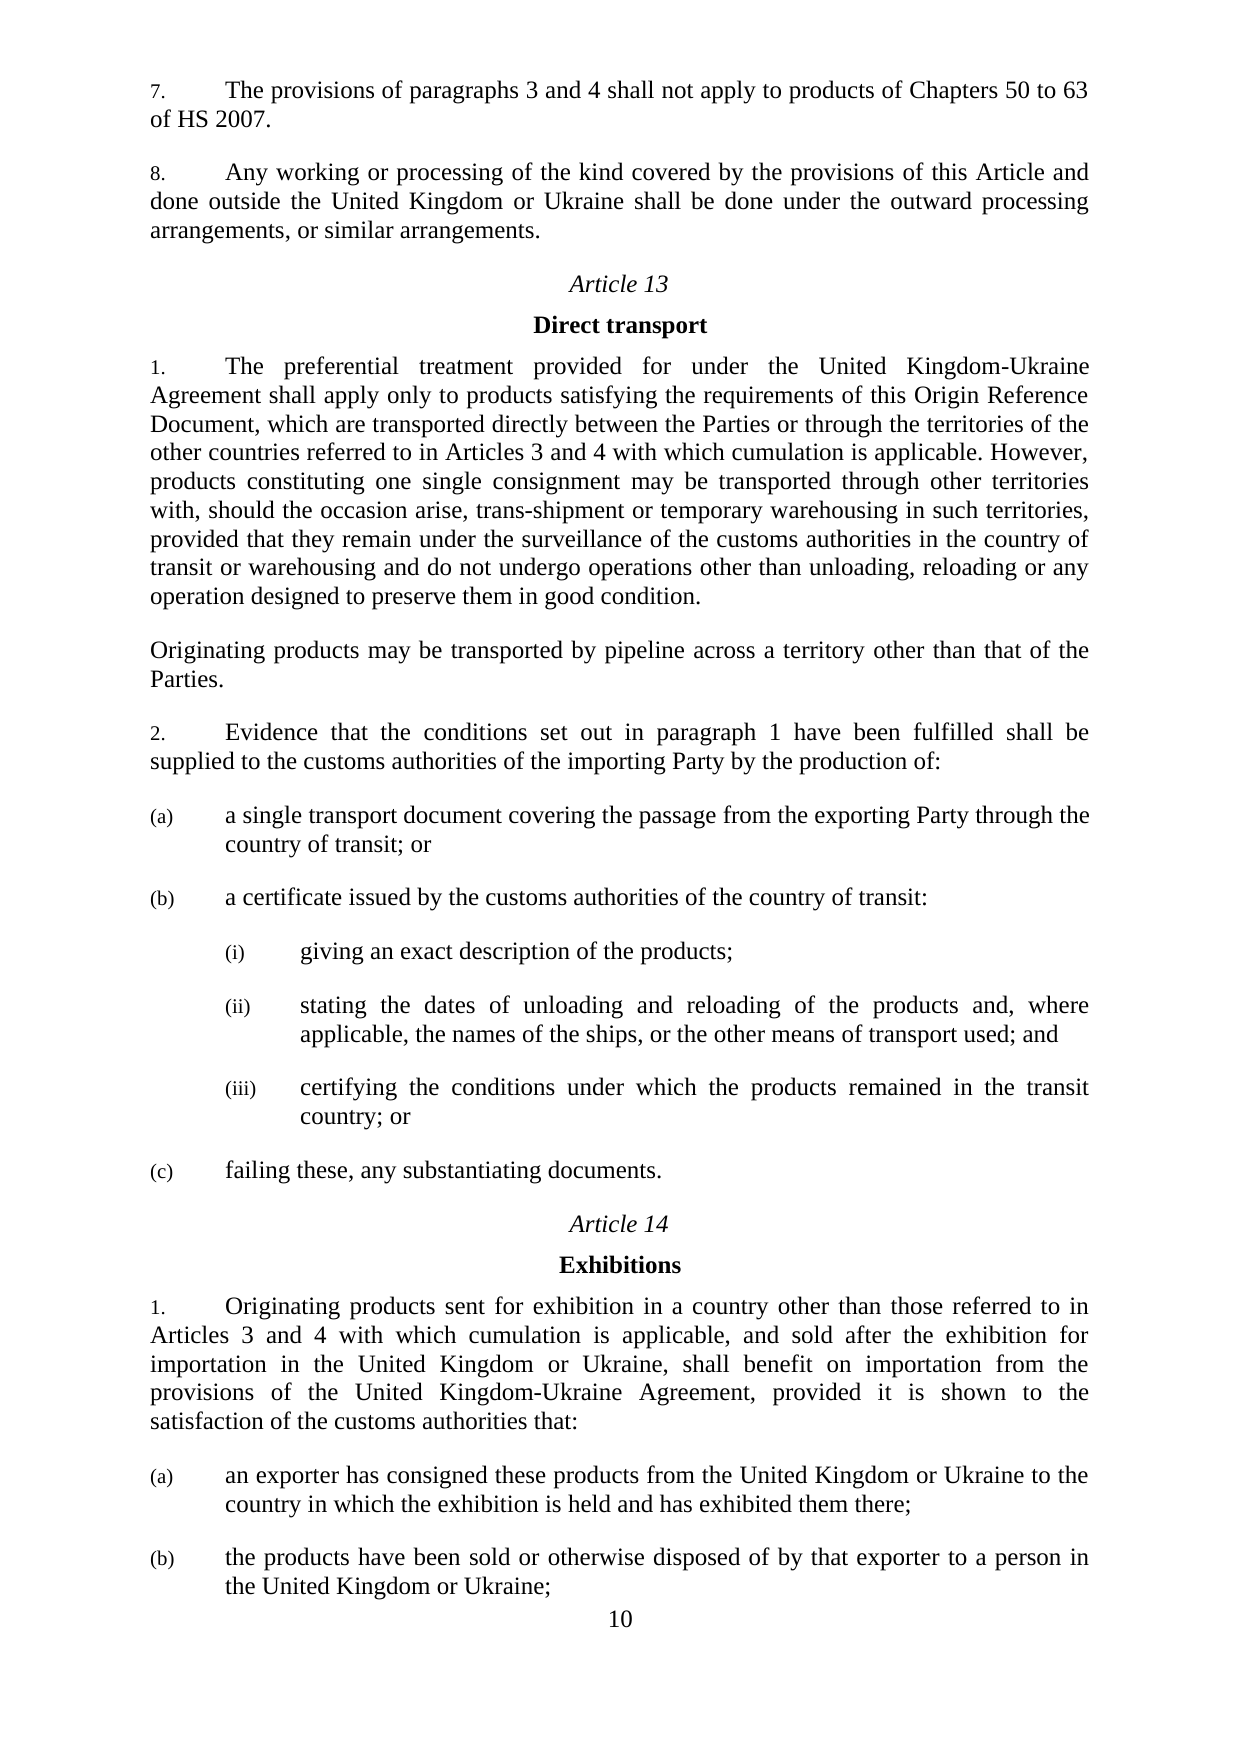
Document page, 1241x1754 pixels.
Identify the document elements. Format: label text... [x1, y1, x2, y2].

list Evidence that the conditions set out in paragraph 1 have been fulfilled shall be supplied to the customs authorities of the importing Party by the production of: [150, 717, 1090, 775]
subtitle Article 13 [150, 269, 1090, 297]
text Originating products may be transported by pipeline across a territory other than that of the Parties. [150, 635, 1090, 692]
list a certificate issued by the customs authorities of the country of transit: [150, 882, 1090, 911]
subtitle Article 14 [150, 1209, 1090, 1237]
list giving an exact description of the products; [225, 936, 1090, 965]
list failing these, any substantiating documents. [150, 1155, 1090, 1184]
title Direct transport [150, 310, 1090, 339]
title Exhibitions [150, 1250, 1090, 1279]
list certifying the conditions under which the products remained in the transit country; or [225, 1072, 1090, 1130]
list an exporter has consigned these products from the United Kingdom or Ukraine to the country in which the exhibition is held and has exhibited them there; [150, 1460, 1090, 1517]
list The preferential treatment provided for under the United Kingdom-Ukraine Agreement shall apply only to products satisfying the requirements of this Origin Reference Document, which are transported directly between the Parties or through the territories of the other countries referred to in Articles 3 and 4 with which cumulation is applicable. However, products constituting one single consignment may be transported through other territories with, should the occasion arise, trans-shipment or temporary warehousing in such territories, provided that they remain under the surveillance of the customs authorities in the country of transit or warehousing and do not undergo operations other than unloading, reloading or any operation designed to preserve them in good condition. [150, 351, 1090, 610]
list Any working or processing of the kind covered by the provisions of this Article and done outside the United Kingdom or Ukraine shall be done under the outward processing arrangements, or similar arrangements. [150, 157, 1090, 244]
list The provisions of paragraphs 3 and 4 shall not apply to products of Chapters 50 to 63 of HS 2007. [150, 75, 1090, 132]
list stating the dates of unloading and reloading of the products and, where applicable, the names of the ships, or the other means of transport used; and [225, 990, 1090, 1047]
list a single transport document covering the passage from the exporting Party through the country of transit; or [150, 800, 1090, 857]
list Originating products sent for exhibition in a country other than those referred to in Articles 3 and 4 with which cumulation is applicable, and sold after the exhibition for importation in the United Kingdom or Ukraine, shall benefit on importation from the provisions of the United Kingdom-Ukraine Agreement, provided it is shown to the satisfaction of the customs authorities that: [150, 1291, 1090, 1435]
list the products have been sold or otherwise disposed of by that exporter to a person in the United Kingdom or Ukraine; [150, 1542, 1090, 1600]
